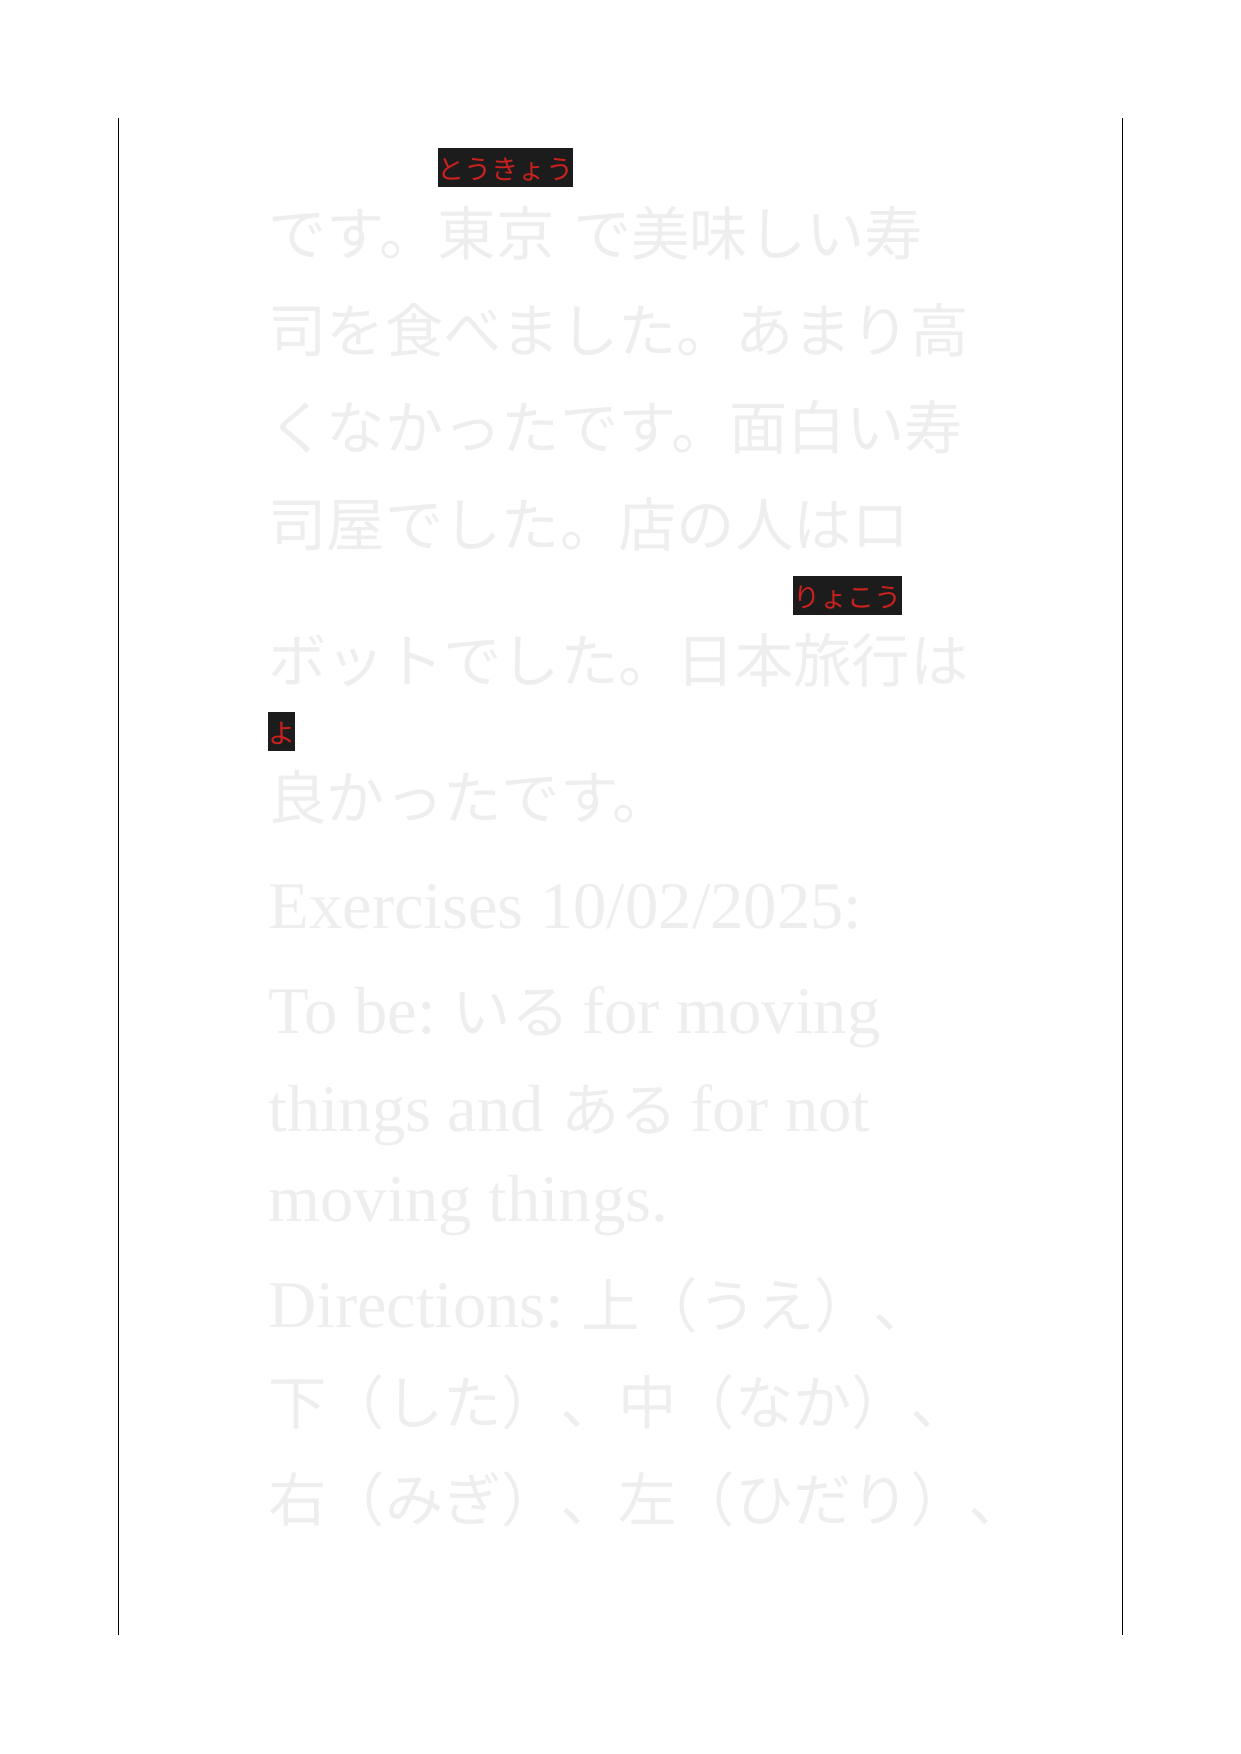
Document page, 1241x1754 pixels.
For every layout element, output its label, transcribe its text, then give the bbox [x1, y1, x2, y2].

text Directions: 上（うえ）、下（した）、中（なか）、右（みぎ）、左（ひだり）、前（まえ）、後ろ（うしろ）。 [268, 1259, 972, 1538]
text Exercises 10/02/2025: [268, 866, 972, 943]
text 新幹線しんかんせんから富士山ふじさんを見ました。富士山ふじさんは大きかったです。東京とうきょうで美味しい寿司を食べました。あまり高くなかったです。面白い寿司屋でした。店の人はロボットでした。日本旅行りょこうは良よかったです。 [268, 148, 972, 836]
text To be: いる for moving things and ある for not moving things. [268, 966, 972, 1236]
